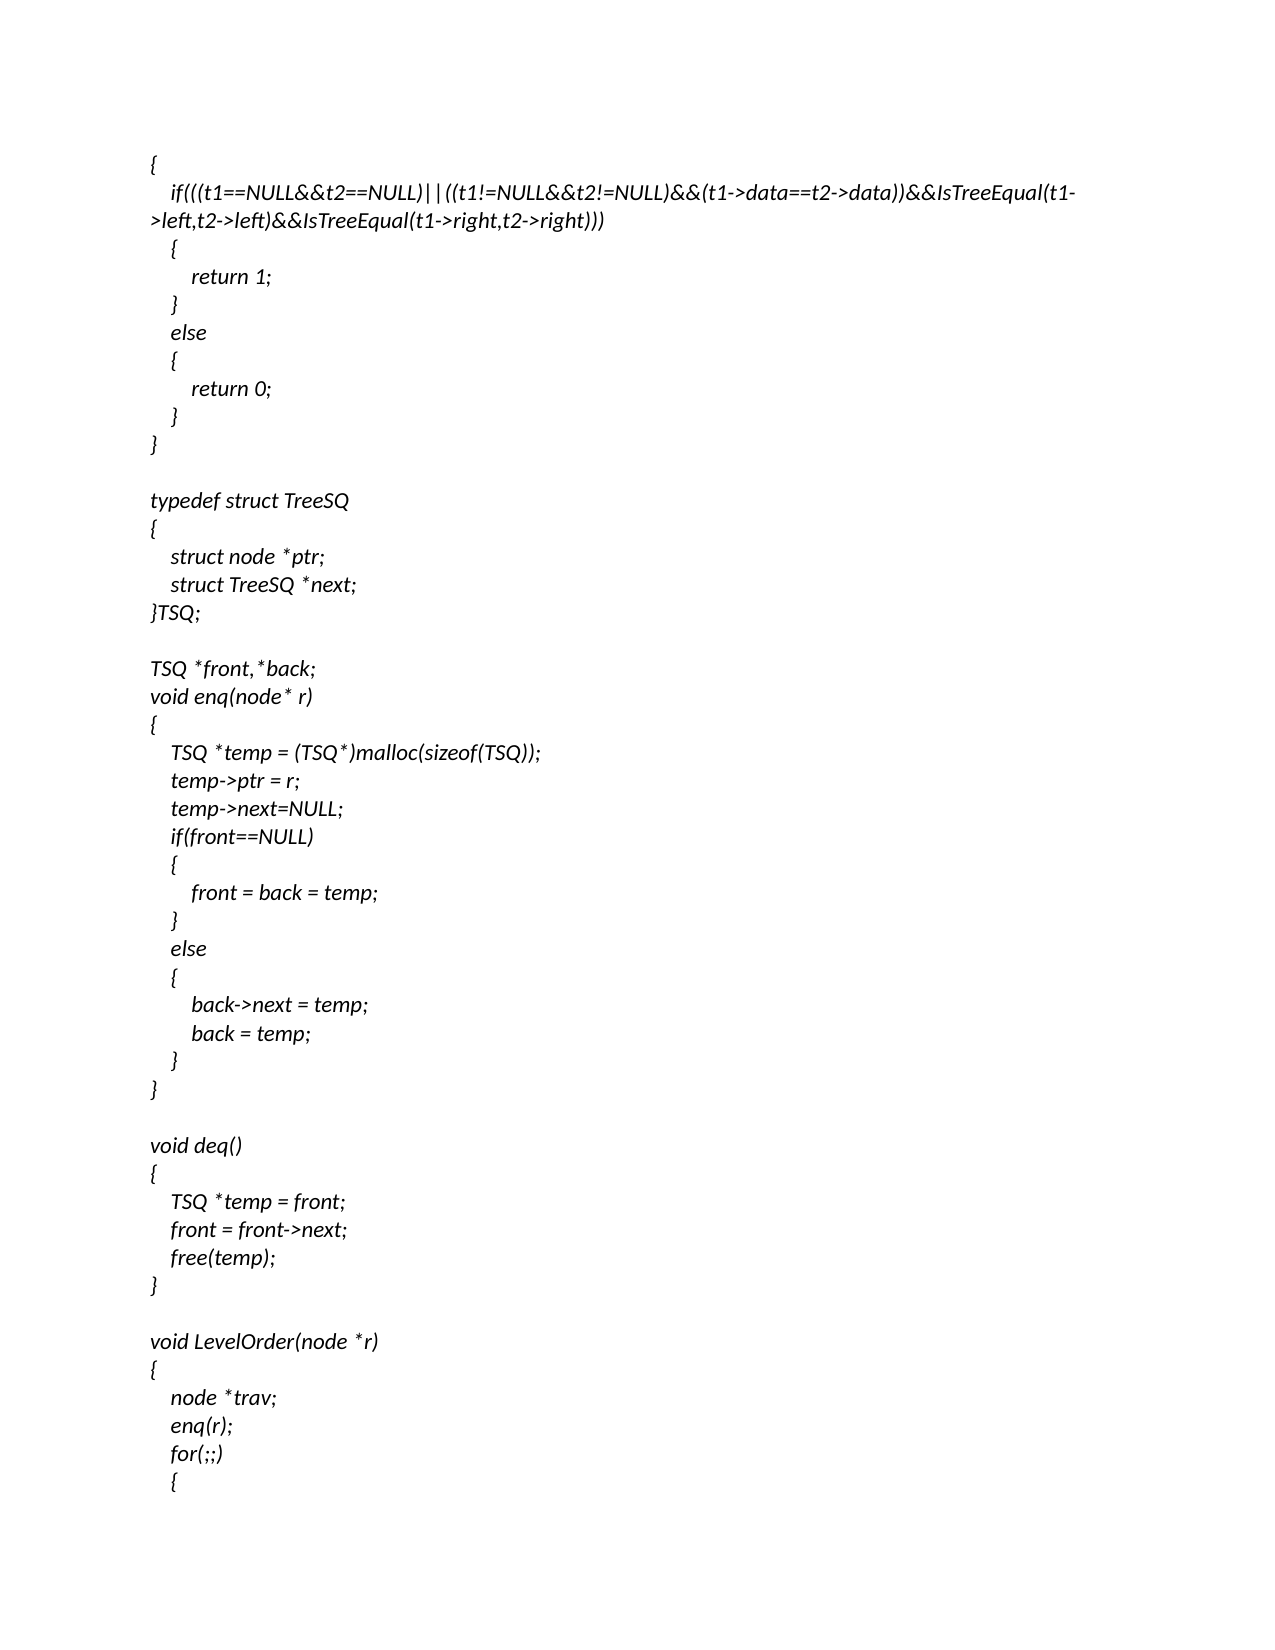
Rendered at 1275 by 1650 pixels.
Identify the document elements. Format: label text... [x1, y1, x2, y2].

text } [150, 1075, 1125, 1103]
text free(temp); [150, 1243, 1125, 1271]
text { [150, 851, 1125, 878]
text { [150, 963, 1125, 991]
text return 0; [150, 374, 1125, 402]
text front = front->next; [150, 1215, 1125, 1243]
text temp->ptr = r; [150, 766, 1125, 794]
text } [150, 430, 1125, 458]
text { [150, 1355, 1125, 1383]
text back = temp; [150, 1019, 1125, 1047]
text enq(r); [150, 1411, 1125, 1439]
text } [150, 1047, 1125, 1075]
text if(((t1==NULL&&t2==NULL)||((t1!=NULL&&t2!=NULL)&&(t1->data==t2->data))&&IsTreeEqual(t1->left,t2->left)&&IsTreeEqual(t1->right,t2->right))) [150, 178, 1125, 234]
text } [150, 1271, 1125, 1299]
text } [150, 402, 1125, 430]
text void enq(node* r) [150, 682, 1125, 710]
text front = back = temp; [150, 878, 1125, 907]
text } [150, 907, 1125, 934]
text struct node *ptr; [150, 542, 1125, 570]
text void deq() [150, 1131, 1125, 1159]
text else [150, 318, 1125, 346]
text TSQ *temp = (TSQ*)malloc(sizeof(TSQ)); [150, 738, 1125, 766]
text { [150, 514, 1125, 542]
text node *trav; [150, 1383, 1125, 1411]
text else [150, 934, 1125, 963]
text { [150, 1159, 1125, 1187]
text for(;;) [150, 1439, 1125, 1467]
text { [150, 346, 1125, 374]
text TSQ *temp = front; [150, 1187, 1125, 1215]
text { [150, 710, 1125, 738]
text struct TreeSQ *next; [150, 570, 1125, 598]
text typedef struct TreeSQ [150, 486, 1125, 514]
text void LevelOrder(node *r) [150, 1327, 1125, 1355]
text { [150, 150, 1125, 178]
text if(front==NULL) [150, 822, 1125, 851]
text temp->next=NULL; [150, 794, 1125, 822]
text back->next = temp; [150, 991, 1125, 1019]
text TSQ *front,*back; [150, 654, 1125, 682]
text } [150, 290, 1125, 318]
text return 1; [150, 262, 1125, 290]
text }TSQ; [150, 598, 1125, 626]
text { [150, 234, 1125, 262]
text { [150, 1467, 1125, 1495]
